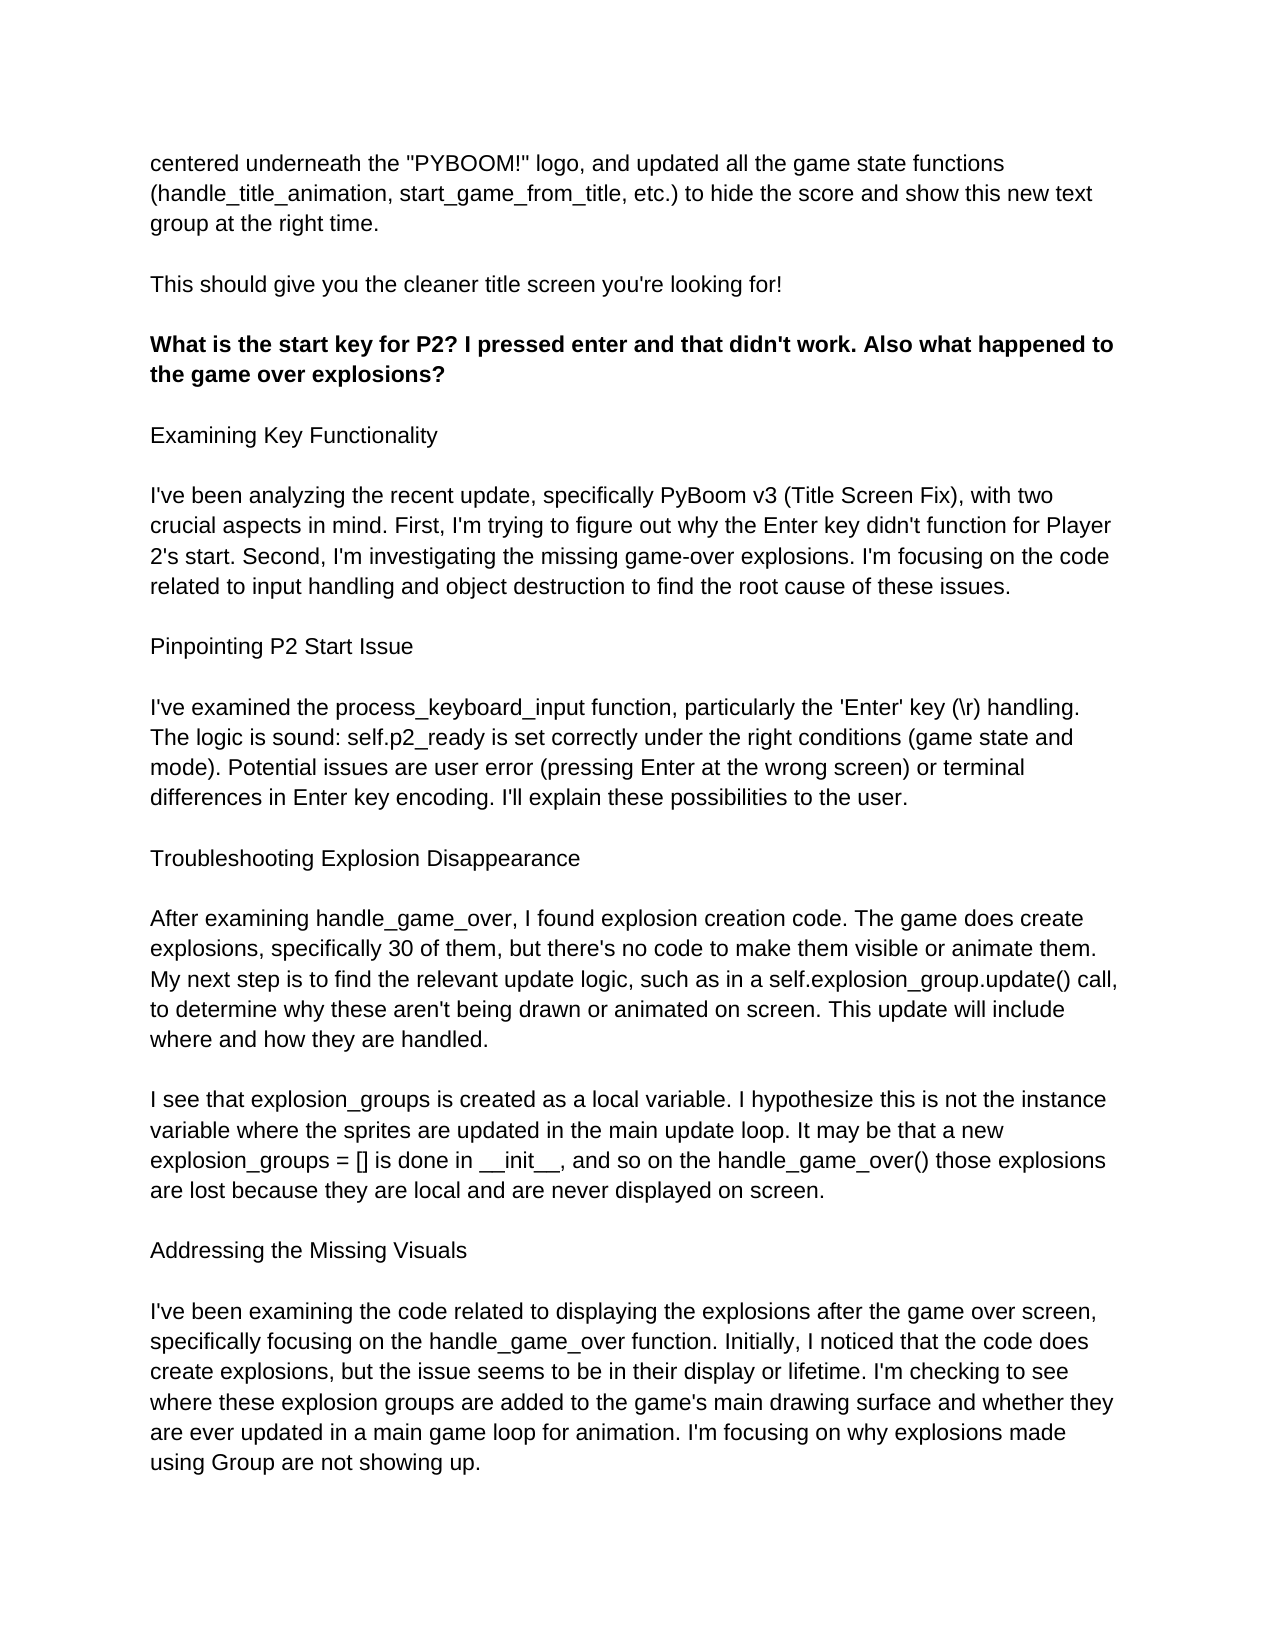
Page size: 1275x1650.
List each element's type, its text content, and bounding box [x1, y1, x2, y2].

text After examining handle_game_over, I found explosion creation code. The game does create explosions, specifically 30 of them, but there's no code to make them visible or animate them. My next step is to find the relevant update logic, such as in a self.explosion_group.update() call, to determine why these aren't being drawn or animated on screen. This update will include where and how they are handled. [150, 905, 1125, 1052]
text This should give you the cleaner title screen you're looking for! [150, 271, 1125, 297]
text I've been examining the code related to displaying the explosions after the game over screen, specifically focusing on the handle_game_over function. Initially, I noticed that the code does create explosions, but the issue seems to be in their display or lifetime. I'm checking to see where these explosion groups are added to the game's main drawing surface and whether they are ever updated in a main game loop for animation. I'm focusing on why explosions made using Group are not showing up. [150, 1298, 1125, 1475]
text Addressing the Missing Visuals [150, 1237, 1125, 1264]
text I see that explosion_groups is created as a local variable. I hypothesize this is not the instance variable where the sprites are updated in the main update loop. It may be that a new explosion_groups = [] is done in __init__, and so on the handle_game_over() those explosions are lost because they are local and are never displayed on screen. [150, 1086, 1125, 1203]
text Examining Key Functionality [150, 422, 1125, 448]
text Troubleshooting Explosion Disappearance [150, 845, 1125, 871]
text I've been analyzing the recent update, specifically PyBoom v3 (Title Screen Fix), with two crucial aspects in mind. First, I'm trying to figure out why the Enter key didn't function for Player 2's start. Second, I'm investigating the missing game-over explosions. I'm focusing on the code related to input handling and object destruction to find the root cause of these issues. [150, 482, 1125, 599]
text centered underneath the "PYBOOM!" logo, and updated all the game state functions (handle_title_animation, start_game_from_title, etc.) to hide the score and show this new text group at the right time. [150, 150, 1125, 237]
text What is the start key for P2? I pressed enter and that didn't work. Also what happened to the game over explosions? [150, 331, 1125, 388]
text I've examined the process_keyboard_input function, particularly the 'Enter' key (\r) handling. The logic is sound: self.p2_ready is set correctly under the right conditions (game state and mode). Potential issues are user error (pressing Enter at the wrong screen) or terminal differences in Enter key encoding. I'll explain these possibilities to the user. [150, 694, 1125, 811]
text Pinpointing P2 Start Issue [150, 633, 1125, 660]
